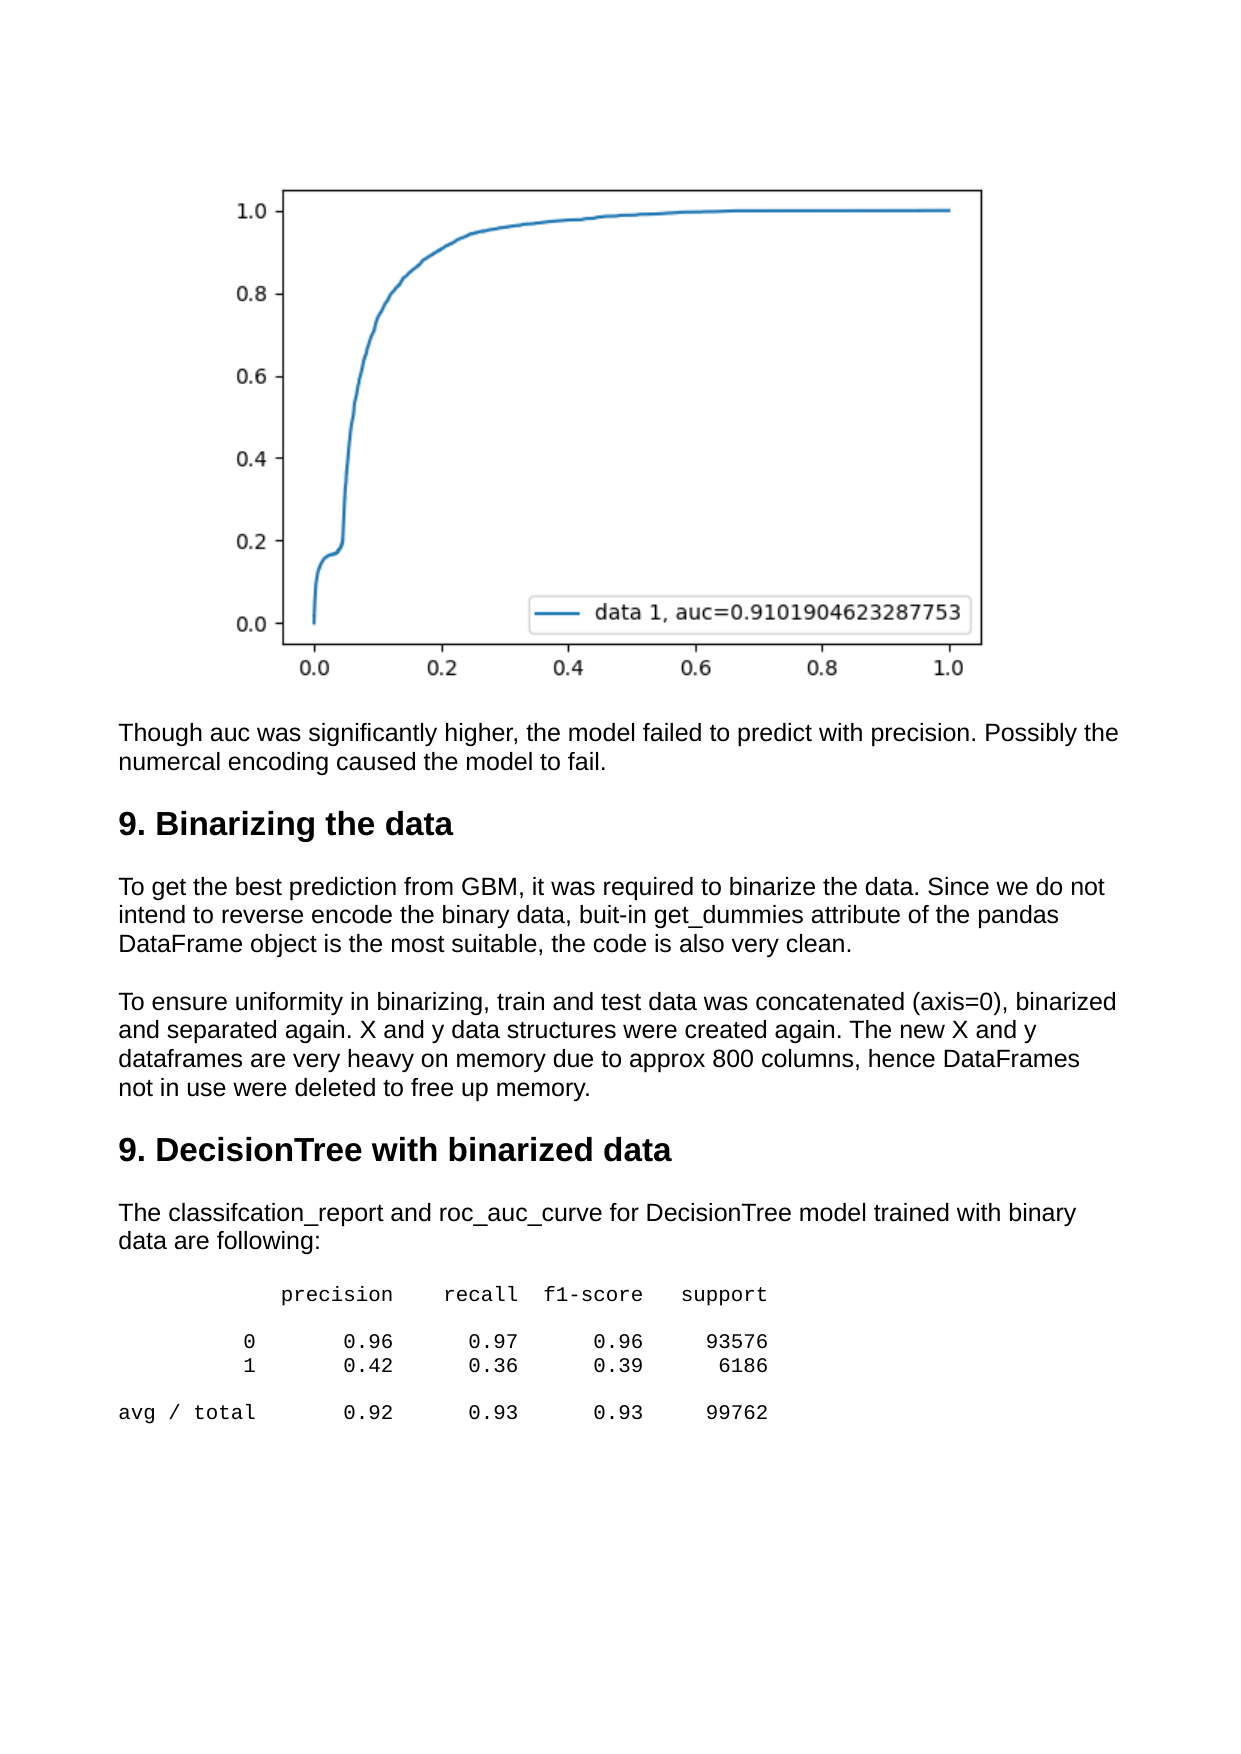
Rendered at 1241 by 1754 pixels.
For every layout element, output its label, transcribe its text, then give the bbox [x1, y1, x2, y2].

text 0 0.96 0.97 0.96 93576 [118, 1331, 1122, 1355]
text 9. DecisionTree with binarized data [118, 1130, 1122, 1169]
text avg / total 0.92 0.93 0.93 99762 [118, 1402, 1122, 1426]
text 9. Binarizing the data [118, 804, 1122, 843]
text The classifcation_report and roc_auc_curve for DecisionTree model trained with binary data are following: [118, 1197, 1122, 1255]
picture [170, 118, 1071, 719]
text Though auc was significantly higher, the model failed to predict with precision. Possibly the numercal encoding caused the model to fail. [118, 118, 1122, 776]
text To get the best prediction from GBM, it was required to binarize the data. Since we do not intend to reverse encode the binary data, buit-in get_dummies attribute of the pandas DataFrame object is the most suitable, the code is also very clean. [118, 872, 1122, 958]
text 1 0.42 0.36 0.39 6186 [118, 1355, 1122, 1378]
text precision recall f1-score support [118, 1284, 1122, 1307]
text To ensure uniformity in binarizing, train and test data was concatenated (axis=0), binarized and separated again. X and y data structures were created again. The new X and y dataframes are very heavy on memory due to approx 800 columns, hence DataFrames not in use were deleted to free up memory. [118, 987, 1122, 1102]
